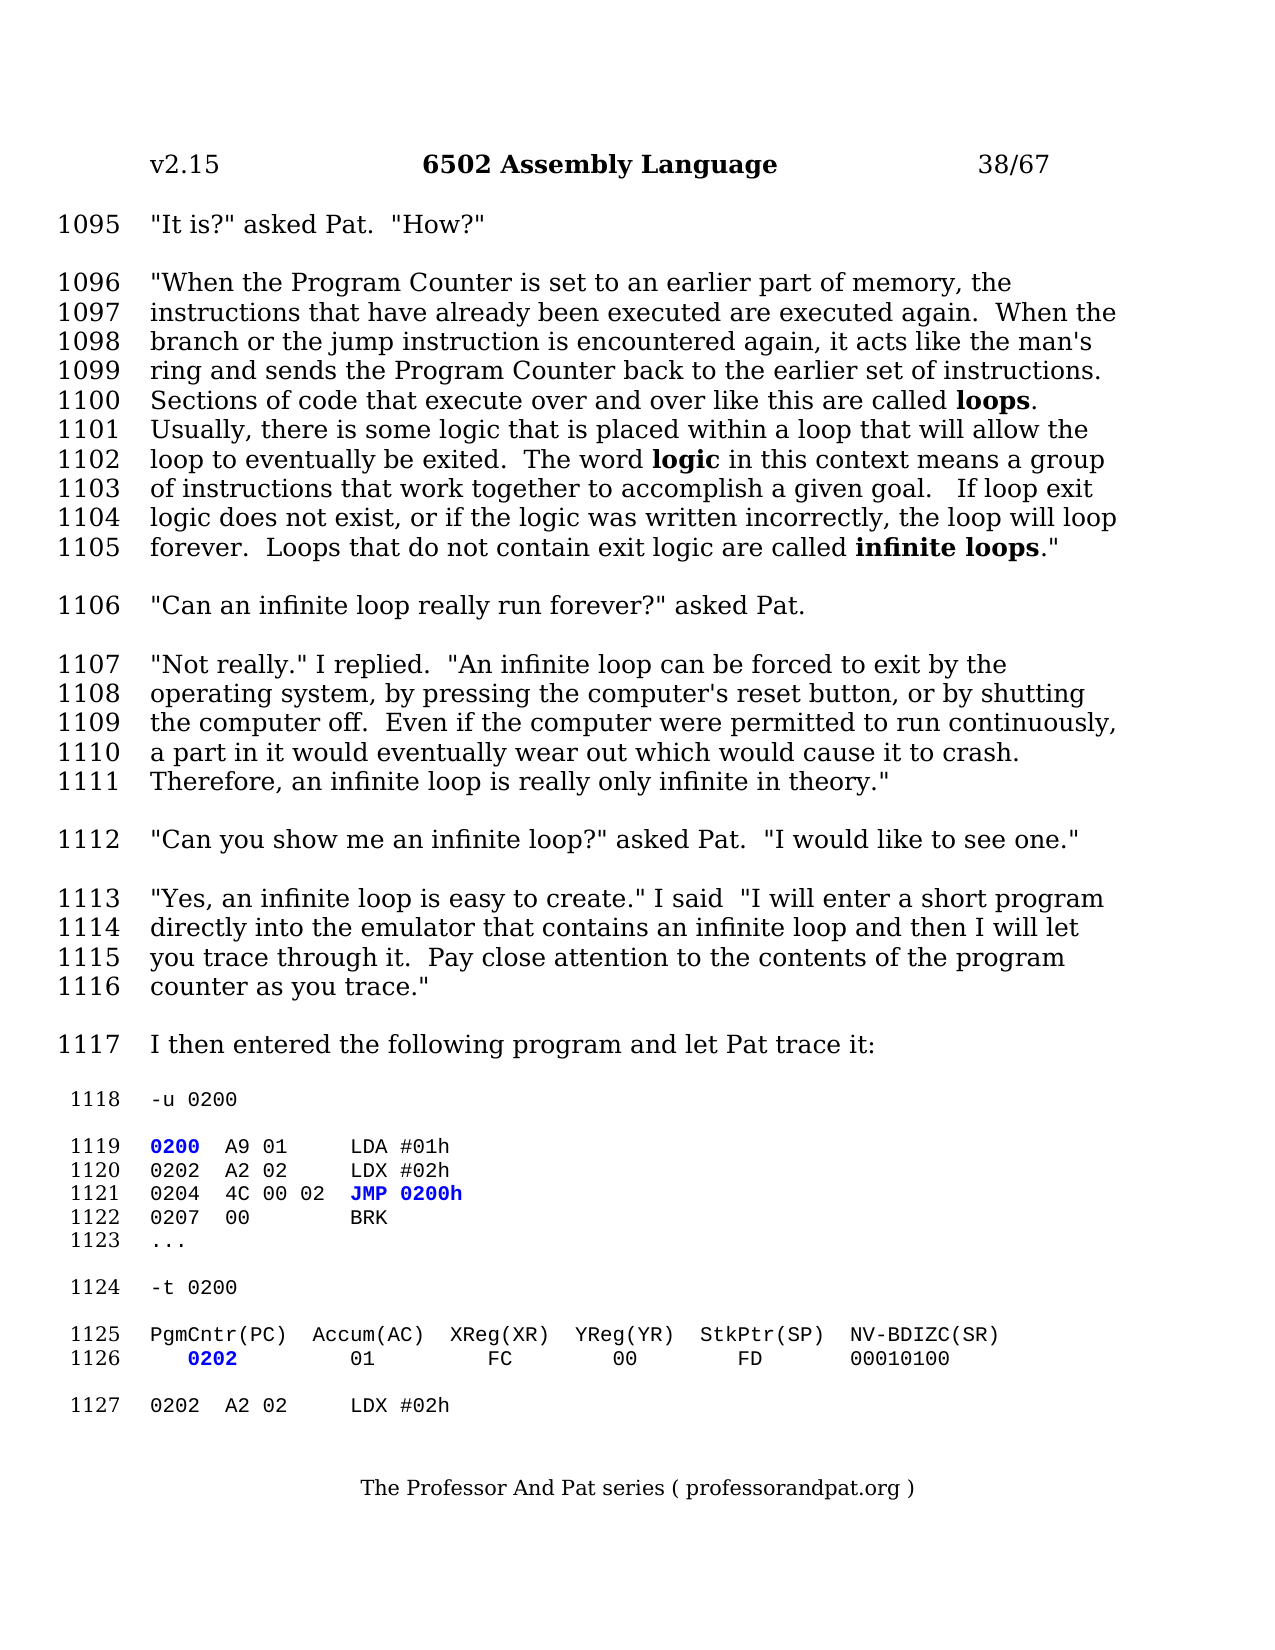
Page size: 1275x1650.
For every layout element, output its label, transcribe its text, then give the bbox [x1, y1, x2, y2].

text 0204 4C 00 02 JMP 0200h [150, 1183, 1125, 1207]
text "Yes, an infinite loop is easy to create." I said "I will enter a short program directly into the emulator that contains an infinite loop and then I will let you trace through it. Pay close attention to the contents of the program counter as you trace." [150, 884, 1125, 1001]
text I then entered the following program and let Pat trace it: [150, 1031, 1125, 1060]
text "It is?" asked Pat. "How?" [150, 210, 1125, 239]
text 0202 A2 02 LDX #02h [150, 1395, 1125, 1419]
text "Not really." I replied. "An infinite loop can be forced to exit by the operating system, by pressing the computer's reset button, or by shutting the computer off. Even if the computer were permitted to run continuously, a part in it would eventually wear out which would cause it to crash. Therefore, an infinite loop is really only infinite in theory." [150, 650, 1125, 796]
text -t 0200 [150, 1277, 1125, 1301]
text ... [150, 1230, 1125, 1254]
text 0207 00 BRK [150, 1207, 1125, 1230]
text "Can you show me an infinite loop?" asked Pat. "I would like to see one." [150, 826, 1125, 855]
text "When the Program Counter is set to an earlier part of memory, the instructions that have already been executed are executed again. When the branch or the jump instruction is encountered again, it acts like the man's ring and sends the Program Counter back to the earlier set of instructions. Sections of code that execute over and over like this are called loops. Usually, there is some logic that is placed within a loop that will allow the loop to eventually be exited. The word logic in this context means a group of instructions that work together to accomplish a given goal. If loop exit logic does not exist, or if the logic was written incorrectly, the loop will loop forever. Loops that do not contain exit logic are called infinite loops." [150, 268, 1125, 562]
text "Can an infinite loop really run forever?" asked Pat. [150, 591, 1125, 621]
text PgmCntr(PC) Accum(AC) XReg(XR) YReg(YR) StkPtr(SP) NV-BDIZC(SR) [150, 1324, 1125, 1348]
text -u 0200 [150, 1089, 1125, 1113]
text 0202 A2 02 LDX #02h [150, 1160, 1125, 1183]
text 0202 01 FC 00 FD 00010100 [150, 1348, 1125, 1372]
text 0200 A9 01 LDA #01h [150, 1136, 1125, 1160]
